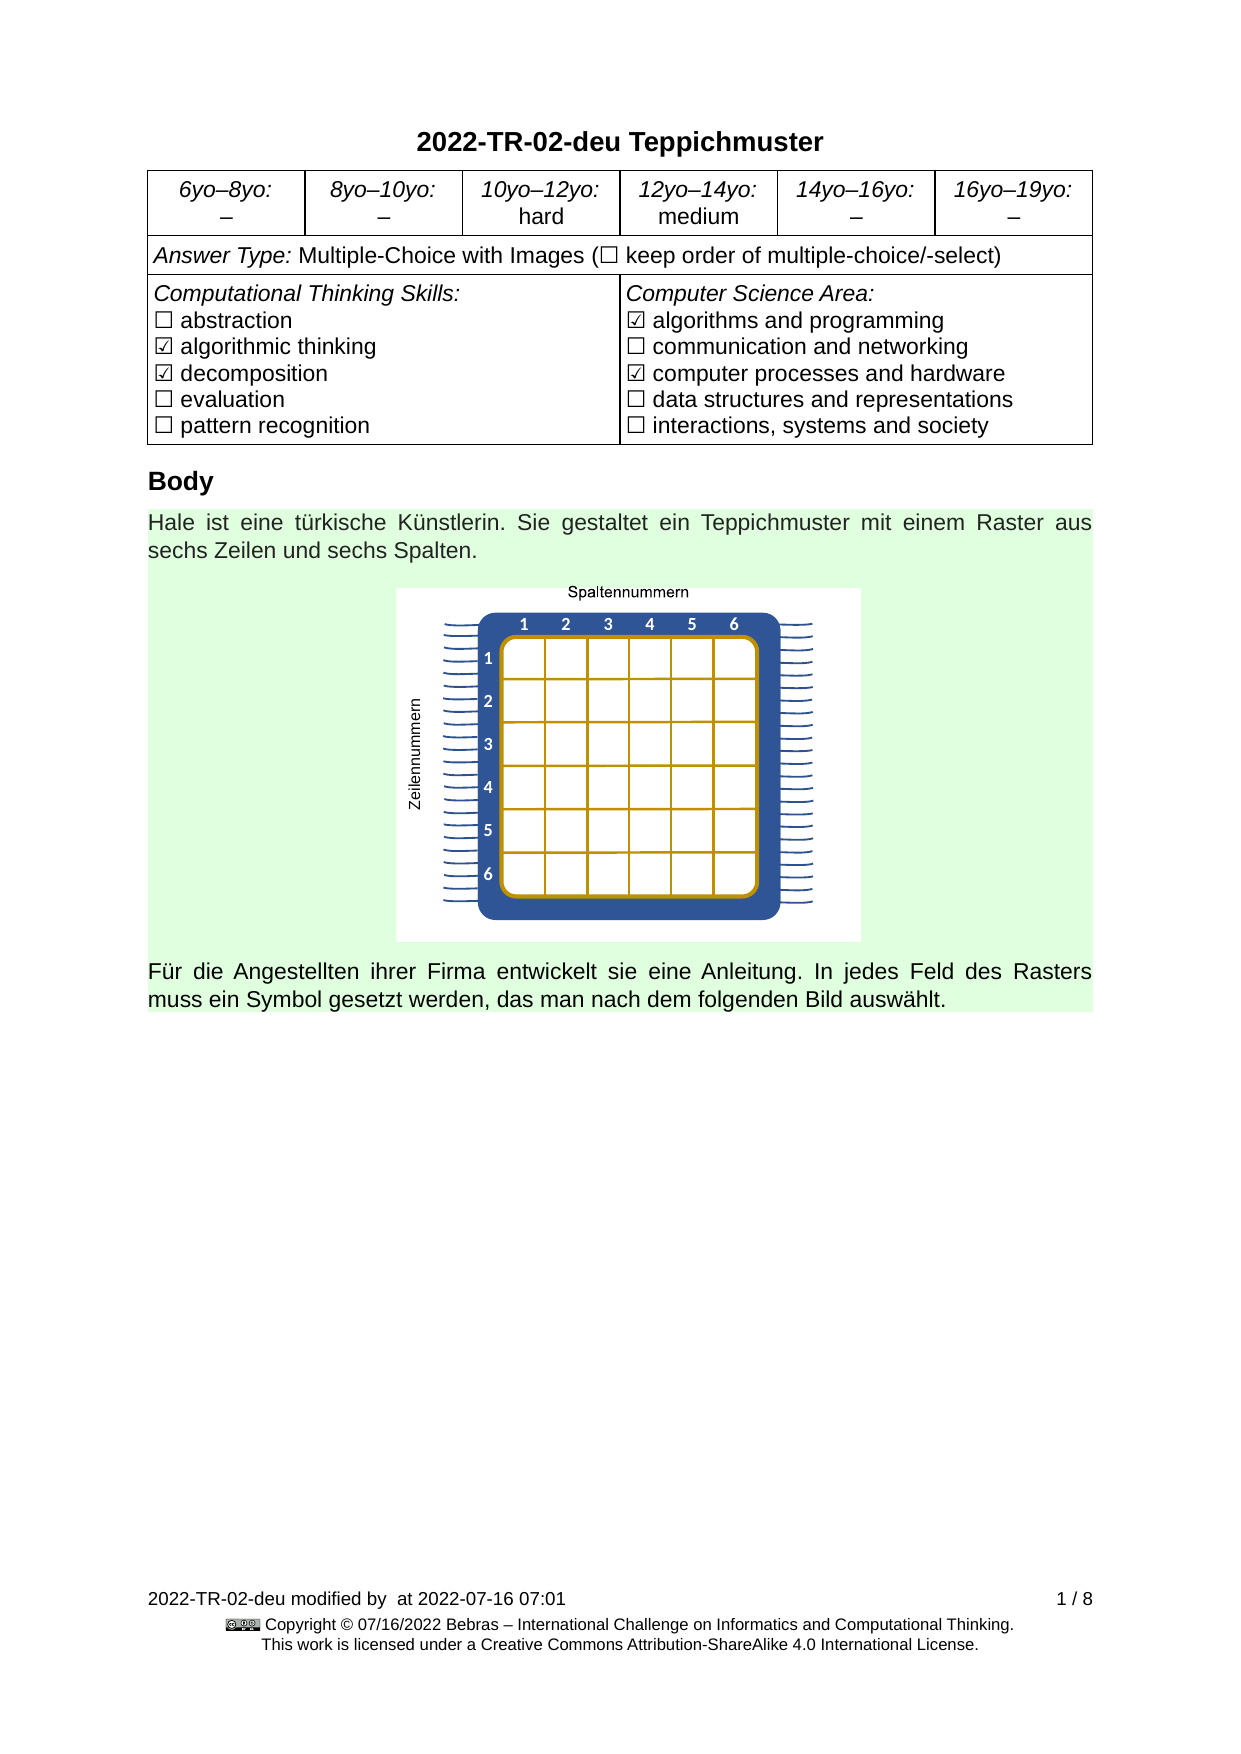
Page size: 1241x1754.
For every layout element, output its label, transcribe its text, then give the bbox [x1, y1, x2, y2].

table_cell Computational Thinking Skills: ☐ abstraction ☑ algorithmic thinking ☑ decomposition ☐ evaluation ☐ pattern recognition [148, 275, 619, 444]
table_cell Computer Science Area: ☑ algorithms and programming ☐ communication and networking ☑ computer processes and hardware ☐ data structures and representations ☐ interactions, systems and society [621, 275, 1092, 444]
table_header 6yo–8yo: – [148, 171, 304, 235]
table_cell Answer Type: Multiple-Choice with Images (☐ keep order of multiple-choice/-select) [148, 236, 1092, 274]
text Für die Angestellten ihrer Firma entwickelt sie eine Anleitung. In jedes Feld des Rasters muss ein Symbol gesetzt werden, das man nach dem folgenden Bild auswählt. [148, 958, 1093, 1012]
table_header 16yo–19yo: – [936, 171, 1092, 235]
table_header 14yo–16yo: – [778, 171, 934, 235]
table_header 12yo–14yo: medium [621, 171, 777, 235]
text Hale ist eine türkische Künstlerin. Sie gestaltet ein Teppichmuster mit einem Raster aus sechs Zeilen und sechs Spalten. [148, 509, 1093, 563]
table_header 10yo–12yo: hard [463, 171, 619, 235]
table_header 8yo–10yo: – [306, 171, 462, 235]
subtitle 2022-TR-02-deu Teppichmuster [148, 125, 1093, 157]
subtitle Body [148, 466, 1093, 496]
